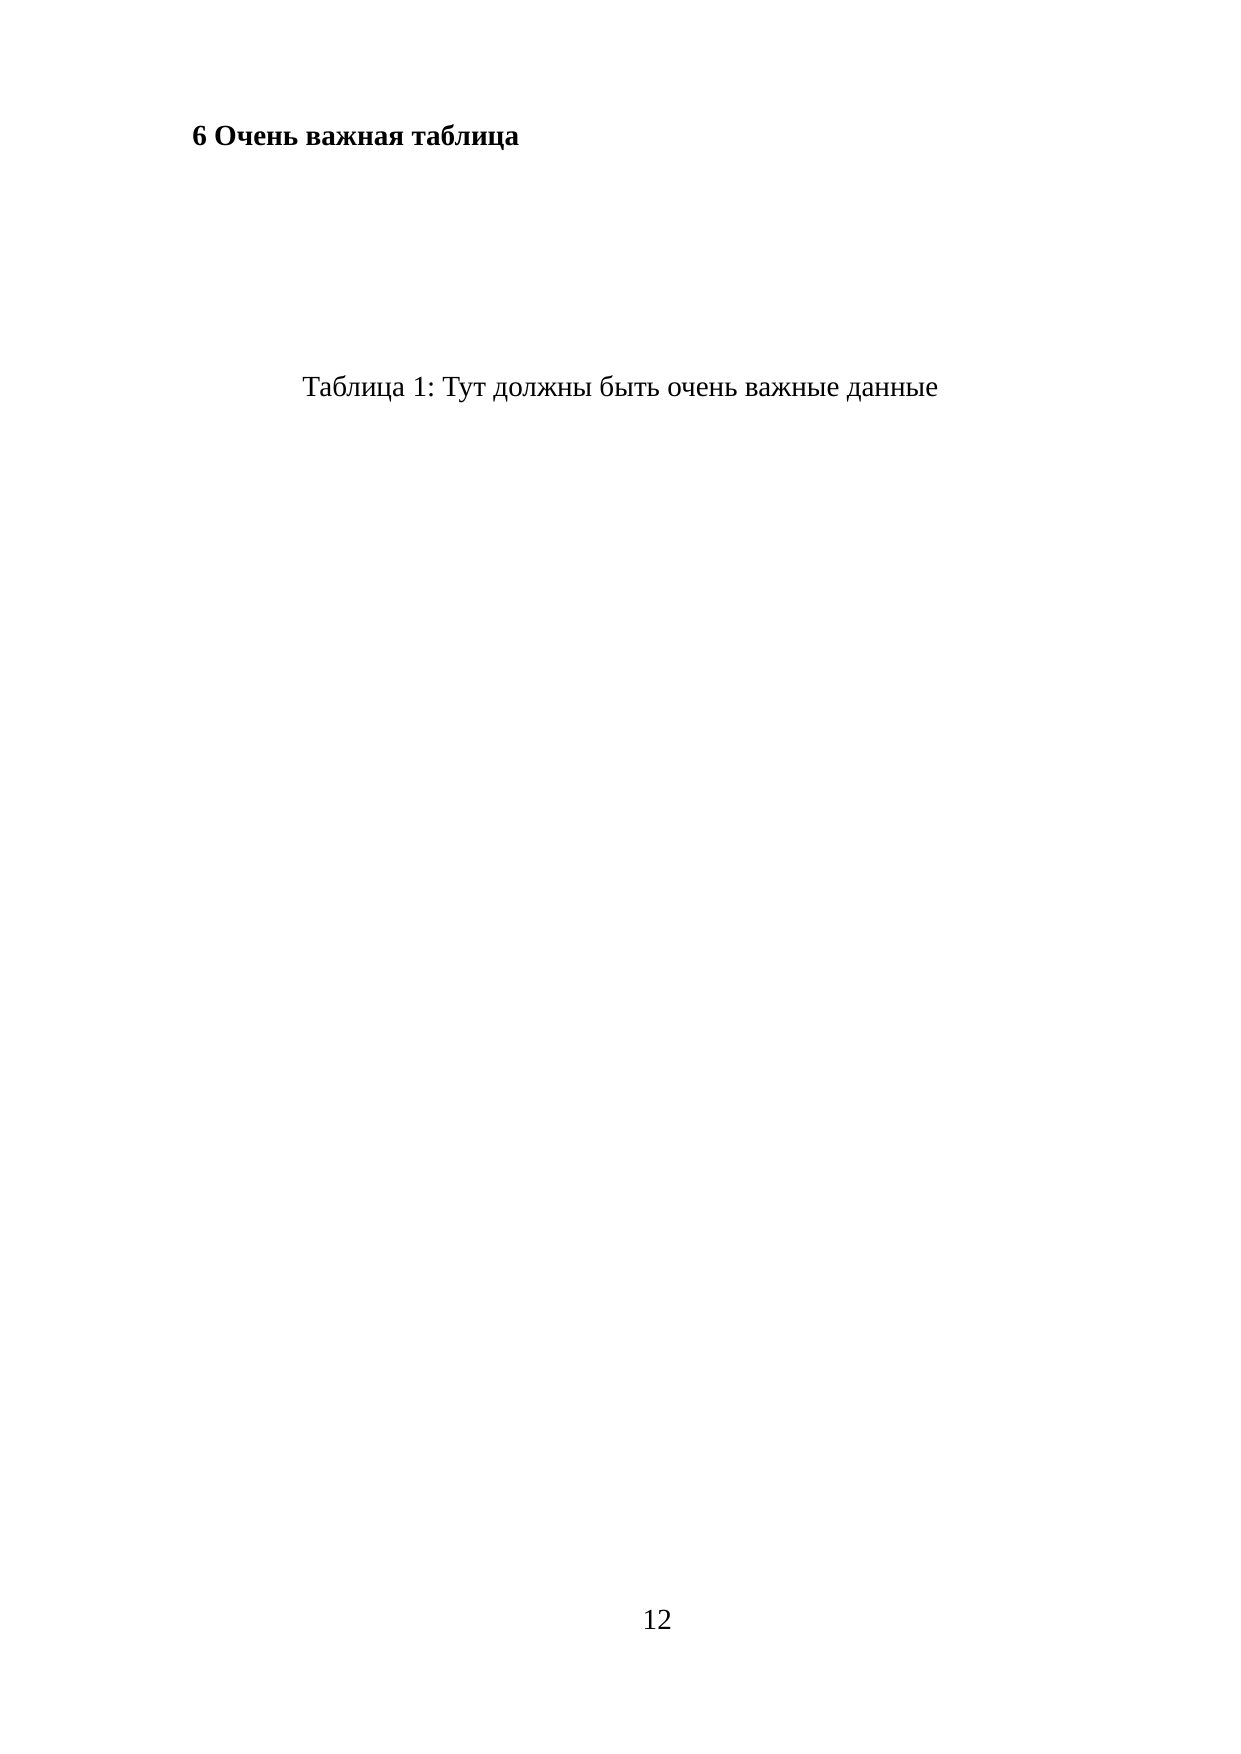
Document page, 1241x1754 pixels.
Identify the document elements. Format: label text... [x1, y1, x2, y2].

text Таблица 1: Тут должны быть очень важные данные [118, 369, 1122, 403]
table_header [118, 169, 620, 219]
table_cell [620, 219, 1122, 269]
table_cell [620, 269, 1122, 319]
table_cell [620, 319, 1122, 369]
subtitle Очень важная таблица [118, 118, 1122, 152]
table_cell [118, 319, 620, 369]
table_cell [118, 219, 620, 269]
table_header [620, 169, 1122, 219]
table_cell [118, 269, 620, 319]
